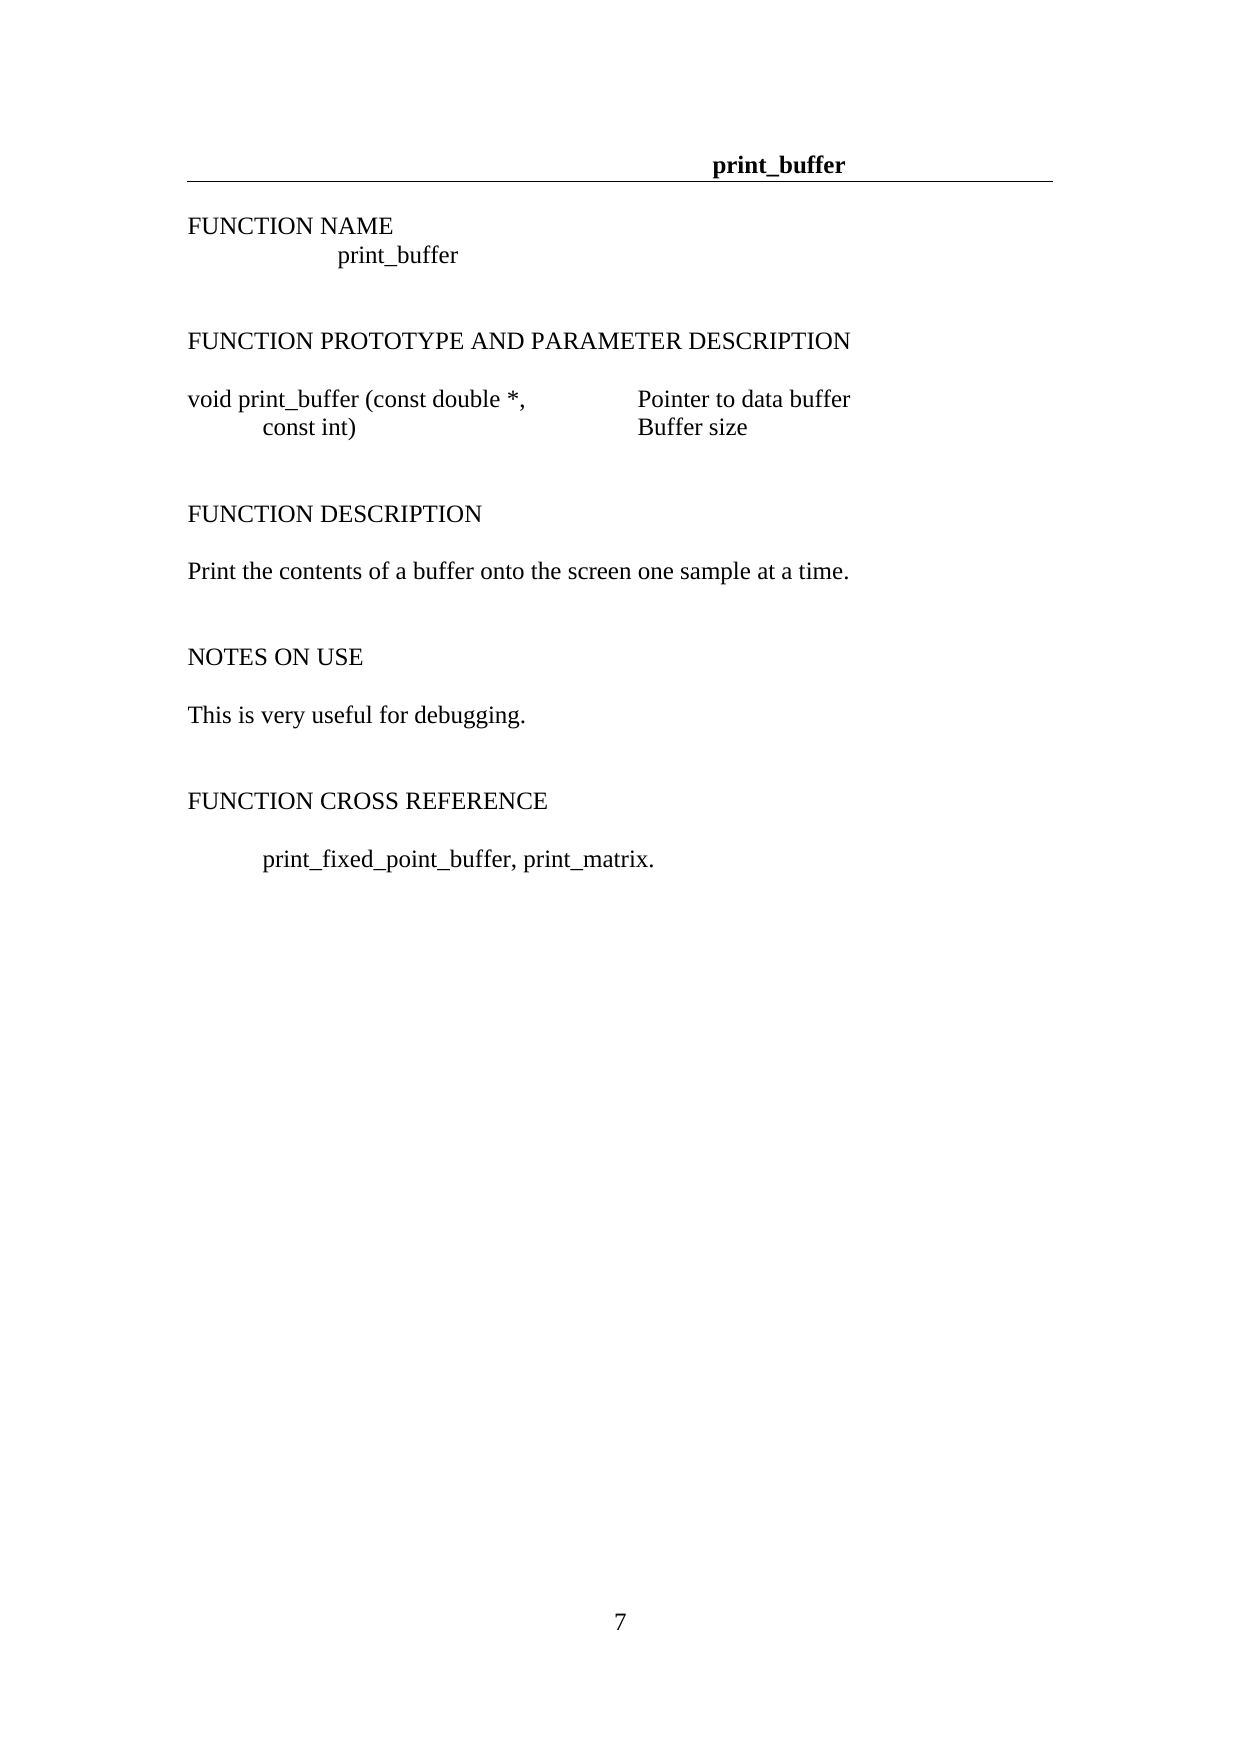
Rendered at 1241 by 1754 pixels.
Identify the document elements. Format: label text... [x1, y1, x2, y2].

text This is very useful for debugging. [187, 700, 1053, 729]
text FUNCTION PROTOTYPE AND PARAMETER DESCRIPTION [187, 326, 1053, 355]
subtitle print_buffer [187, 150, 1053, 181]
text const int) Buffer size [187, 412, 1053, 441]
text print_buffer [187, 240, 1053, 269]
text FUNCTION CROSS REFERENCE [187, 786, 1053, 815]
text FUNCTION DESCRIPTION [187, 499, 1053, 527]
text NOTES ON USE [187, 642, 1053, 671]
text void print_buffer (const double *, Pointer to data buffer [187, 384, 1053, 412]
text FUNCTION NAME [187, 211, 1053, 240]
text Print the contents of a buffer onto the screen one sample at a time. [187, 556, 1053, 585]
text print_fixed_point_buffer, print_matrix. [187, 844, 1053, 872]
